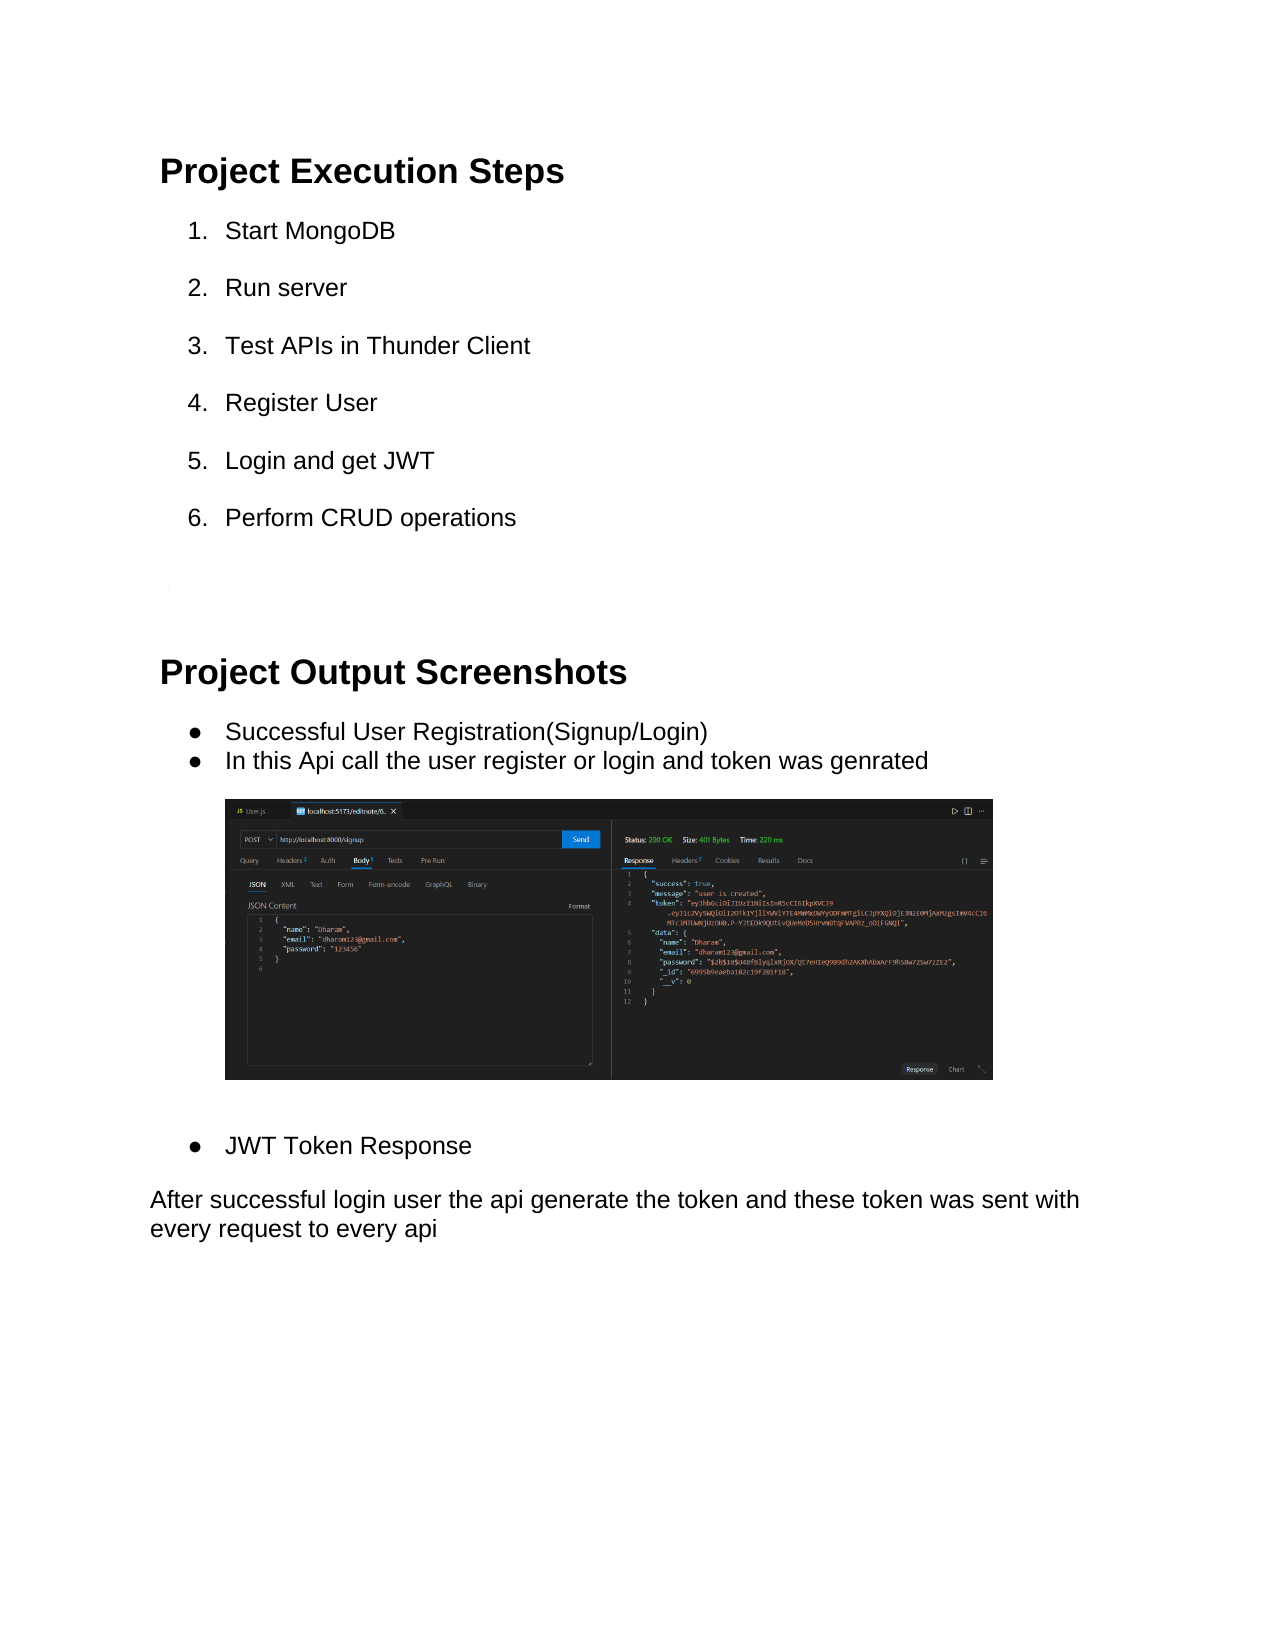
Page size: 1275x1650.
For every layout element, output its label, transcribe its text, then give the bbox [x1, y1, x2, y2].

list Successful User Registration(Signup/Login) [187, 717, 1125, 746]
subtitle Project Output Screenshots [150, 651, 1125, 692]
picture [225, 799, 993, 1080]
list In this Api call the user register or login and token was genrated [187, 746, 1125, 775]
list Start MongoDB [187, 216, 1125, 273]
subtitle Project Execution Steps [150, 150, 1125, 191]
list JWT Token Response [187, 1131, 1125, 1160]
list Register User [187, 388, 1125, 446]
list Perform CRUD operations [187, 503, 1125, 561]
list Run server [187, 273, 1125, 331]
list Login and get JWT [187, 446, 1125, 503]
text After successful login user the api generate the token and these token was sent with every request to every api [150, 1185, 1125, 1242]
list Test APIs in Thunder Client [187, 331, 1125, 388]
